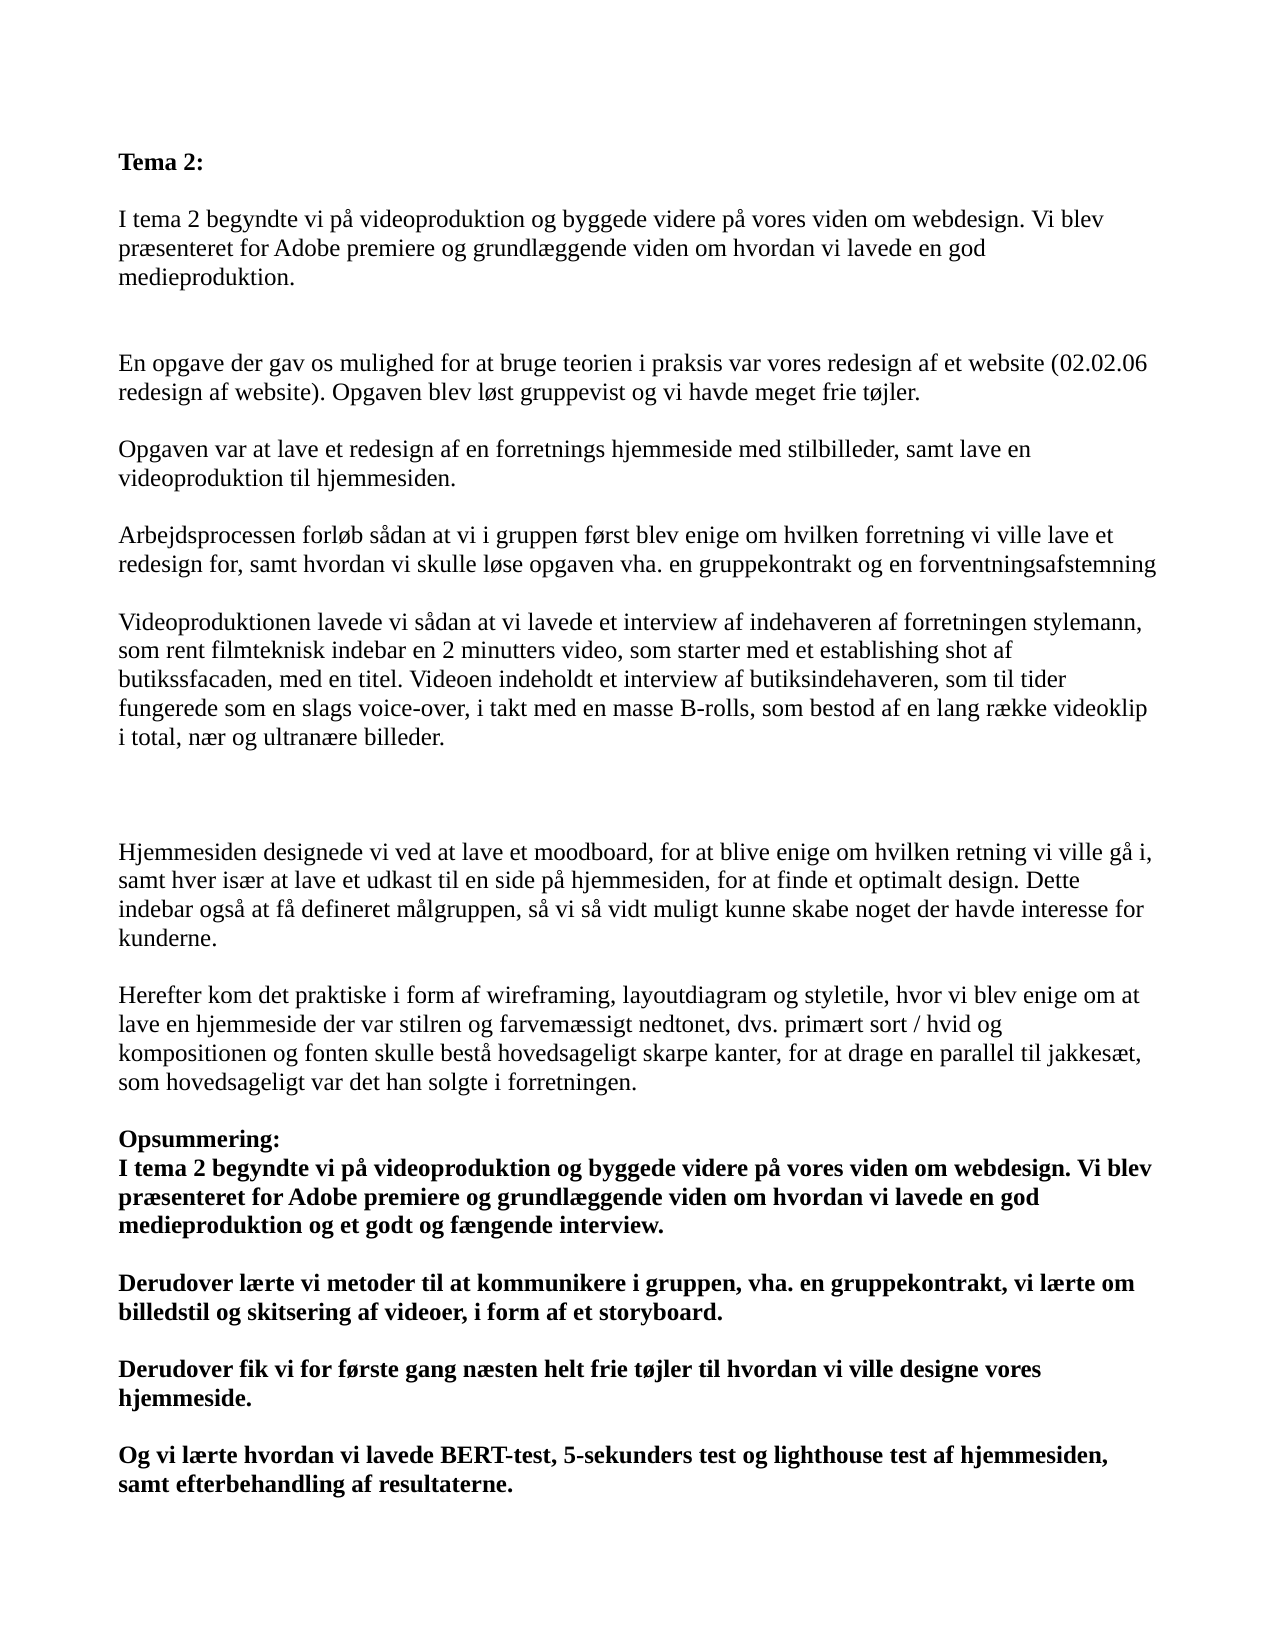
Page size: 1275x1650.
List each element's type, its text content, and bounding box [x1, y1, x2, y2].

text I tema 2 begyndte vi på videoproduktion og byggede videre på vores viden om webdesign. Vi blev præsenteret for Adobe premiere og grundlæggende viden om hvordan vi lavede en god medieproduktion og et godt og fængende interview. [118, 1153, 1157, 1239]
text Opsummering: [118, 1124, 1157, 1153]
text Derudover fik vi for første gang næsten helt frie tøjler til hvordan vi ville designe vores hjemmeside. [118, 1354, 1157, 1412]
text Videoproduktionen lavede vi sådan at vi lavede et interview af indehaveren af forretningen stylemann, som rent filmteknisk indebar en 2 minutters video, som starter med et establishing shot af butikssfacaden, med en titel. Videoen indeholdt et interview af butiksindehaveren, som til tider fungerede som en slags voice-over, i takt med en masse B-rolls, som bestod af en lang række videoklip i total, nær og ultranære billeder. [118, 607, 1157, 751]
text Herefter kom det praktiske i form af wireframing, layoutdiagram og styletile, hvor vi blev enige om at lave en hjemmeside der var stilren og farvemæssigt nedtonet, dvs. primært sort / hvid og kompositionen og fonten skulle bestå hovedsageligt skarpe kanter, for at drage en parallel til jakkesæt, som hovedsageligt var det han solgte i forretningen. [118, 981, 1157, 1096]
text Opgaven var at lave et redesign af en forretnings hjemmeside med stilbilleder, samt lave en videoproduktion til hjemmesiden. [118, 434, 1157, 492]
text Hjemmesiden designede vi ved at lave et moodboard, for at blive enige om hvilken retning vi ville gå i, samt hver især at lave et udkast til en side på hjemmesiden, for at finde et optimalt design. Dette indebar også at få defineret målgruppen, så vi så vidt muligt kunne skabe noget der havde interesse for kunderne. [118, 837, 1157, 952]
text I tema 2 begyndte vi på videoproduktion og byggede videre på vores viden om webdesign. Vi blev præsenteret for Adobe premiere og grundlæggende viden om hvordan vi lavede en god medieproduktion. [118, 204, 1157, 291]
text Arbejdsprocessen forløb sådan at vi i gruppen først blev enige om hvilken forretning vi ville lave et redesign for, samt hvordan vi skulle løse opgaven vha. en gruppekontrakt og en forventningsafstemning [118, 521, 1157, 578]
text Og vi lærte hvordan vi lavede BERT-test, 5-sekunders test og lighthouse test af hjemmesiden, samt efterbehandling af resultaterne. [118, 1441, 1157, 1498]
text En opgave der gav os mulighed for at bruge teorien i praksis var vores redesign af et website (02.02.06 redesign af website). Opgaven blev løst gruppevist og vi havde meget frie tøjler. [118, 348, 1157, 406]
text Tema 2: [118, 147, 1157, 176]
text Derudover lærte vi metoder til at kommunikere i gruppen, vha. en gruppekontrakt, vi lærte om billedstil og skitsering af videoer, i form af et storyboard. [118, 1268, 1157, 1326]
